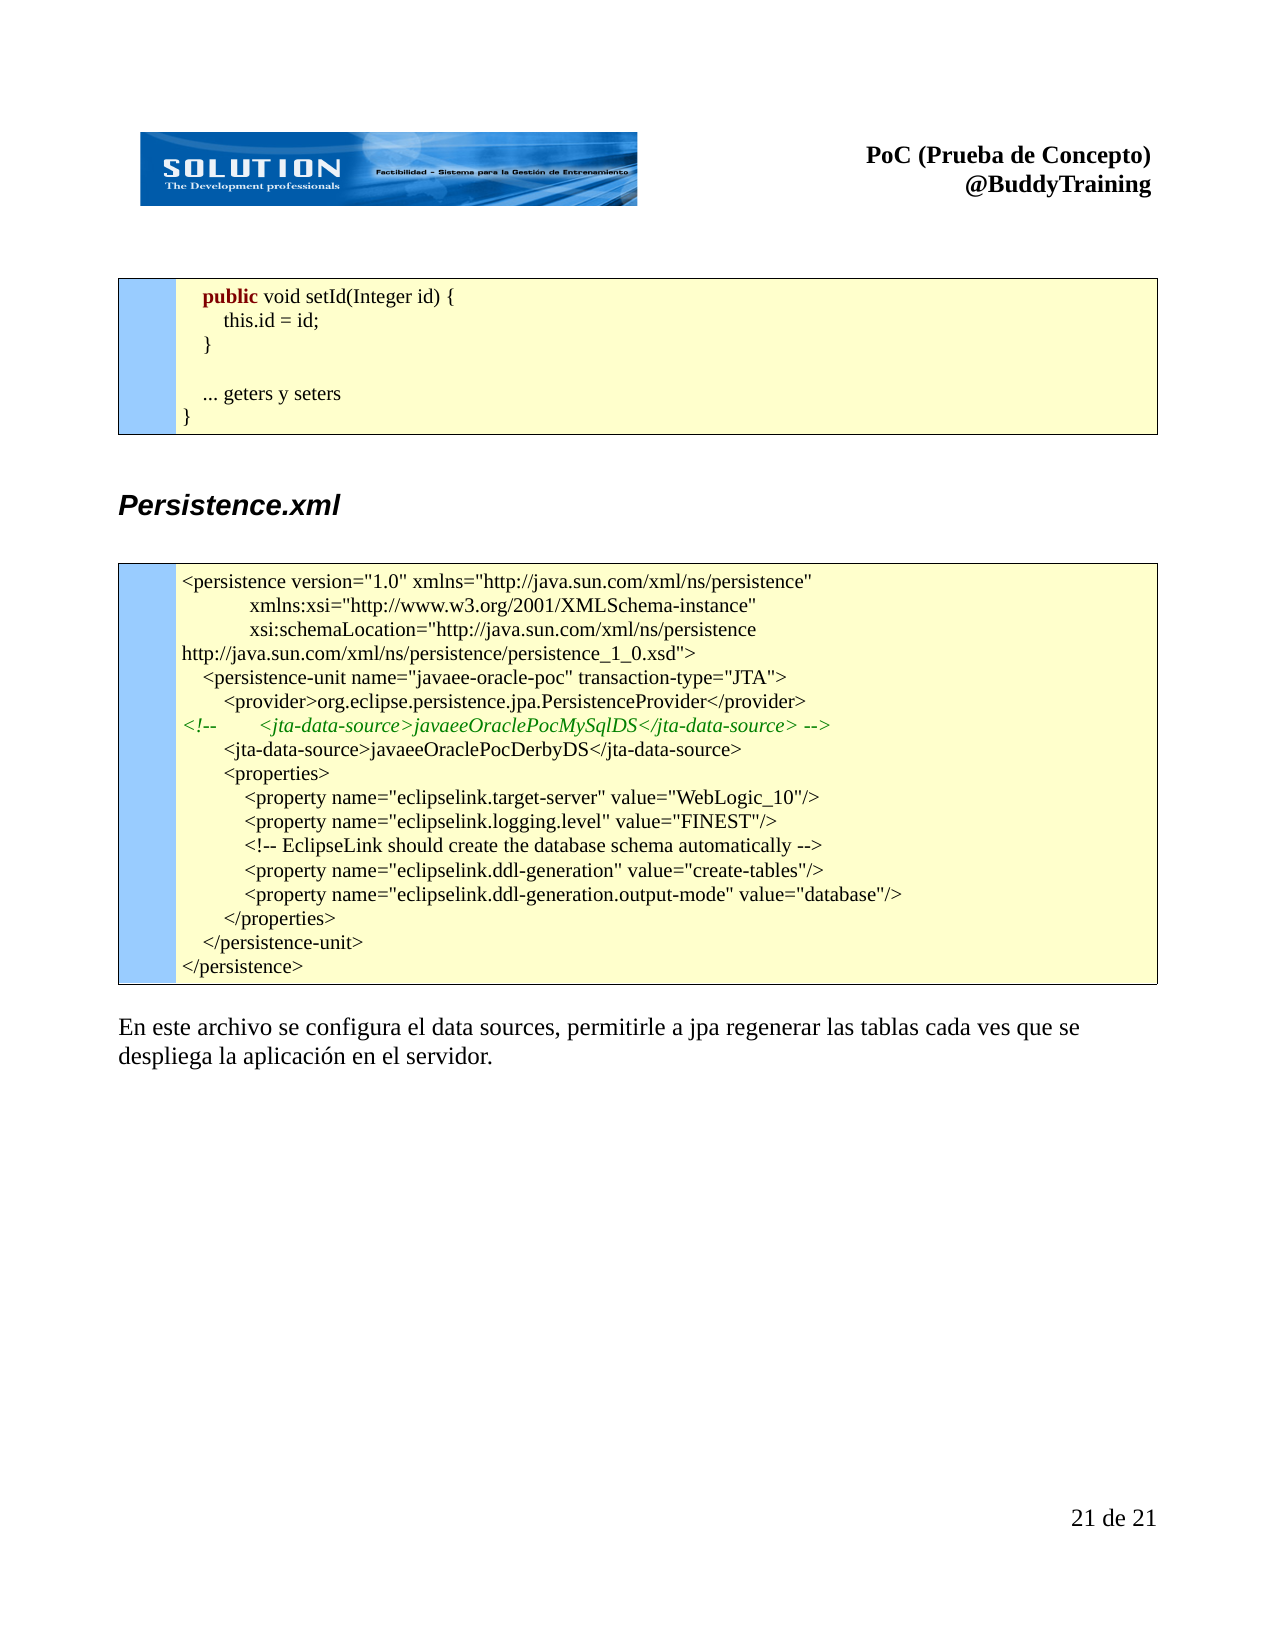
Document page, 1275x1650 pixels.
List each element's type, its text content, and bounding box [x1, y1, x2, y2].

table_header [119, 564, 176, 983]
subtitle Persistence.xml [118, 488, 1157, 522]
table_header [119, 279, 176, 434]
table_header <persistence version="1.0" xmlns="http://java.sun.com/xml/ns/persistence" xmlns:xsi="http://www.w3.org/2001/XMLSchema-instance" xsi:schemaLocation="http://java.sun.com/xml/ns/persistence http://java.sun.com/xml/ns/persistence/persistence_1_0.xsd"> <persistence-unit name="javaee-oracle-poc" transaction-type="JTA"> <provider>org.eclipse.persistence.jpa.PersistenceProvider</provider> <!-- <jta-data-source>javaeeOraclePocMySqlDS</jta-data-source> --> <jta-data-source>javaeeOraclePocDerbyDS</jta-data-source> <properties> <property name="eclipselink.target-server" value="WebLogic_10"/> <property name="eclipselink.logging.level" value="FINEST"/> <!-- EclipseLink should create the database schema automatically --> <property name="eclipselink.ddl-generation" value="create-tables"/> <property name="eclipselink.ddl-generation.output-mode" value="database"/> </properties> </persistence-unit> </persistence> [176, 564, 1157, 983]
table_header public void setId(Integer id) { this.id = id; } ... geters y seters } [176, 279, 1157, 434]
text En este archivo se configura el data sources, permitirle a jpa regenerar las tablas cada ves que se despliega la aplicación en el servidor. [118, 1012, 1157, 1070]
picture [140, 132, 638, 206]
